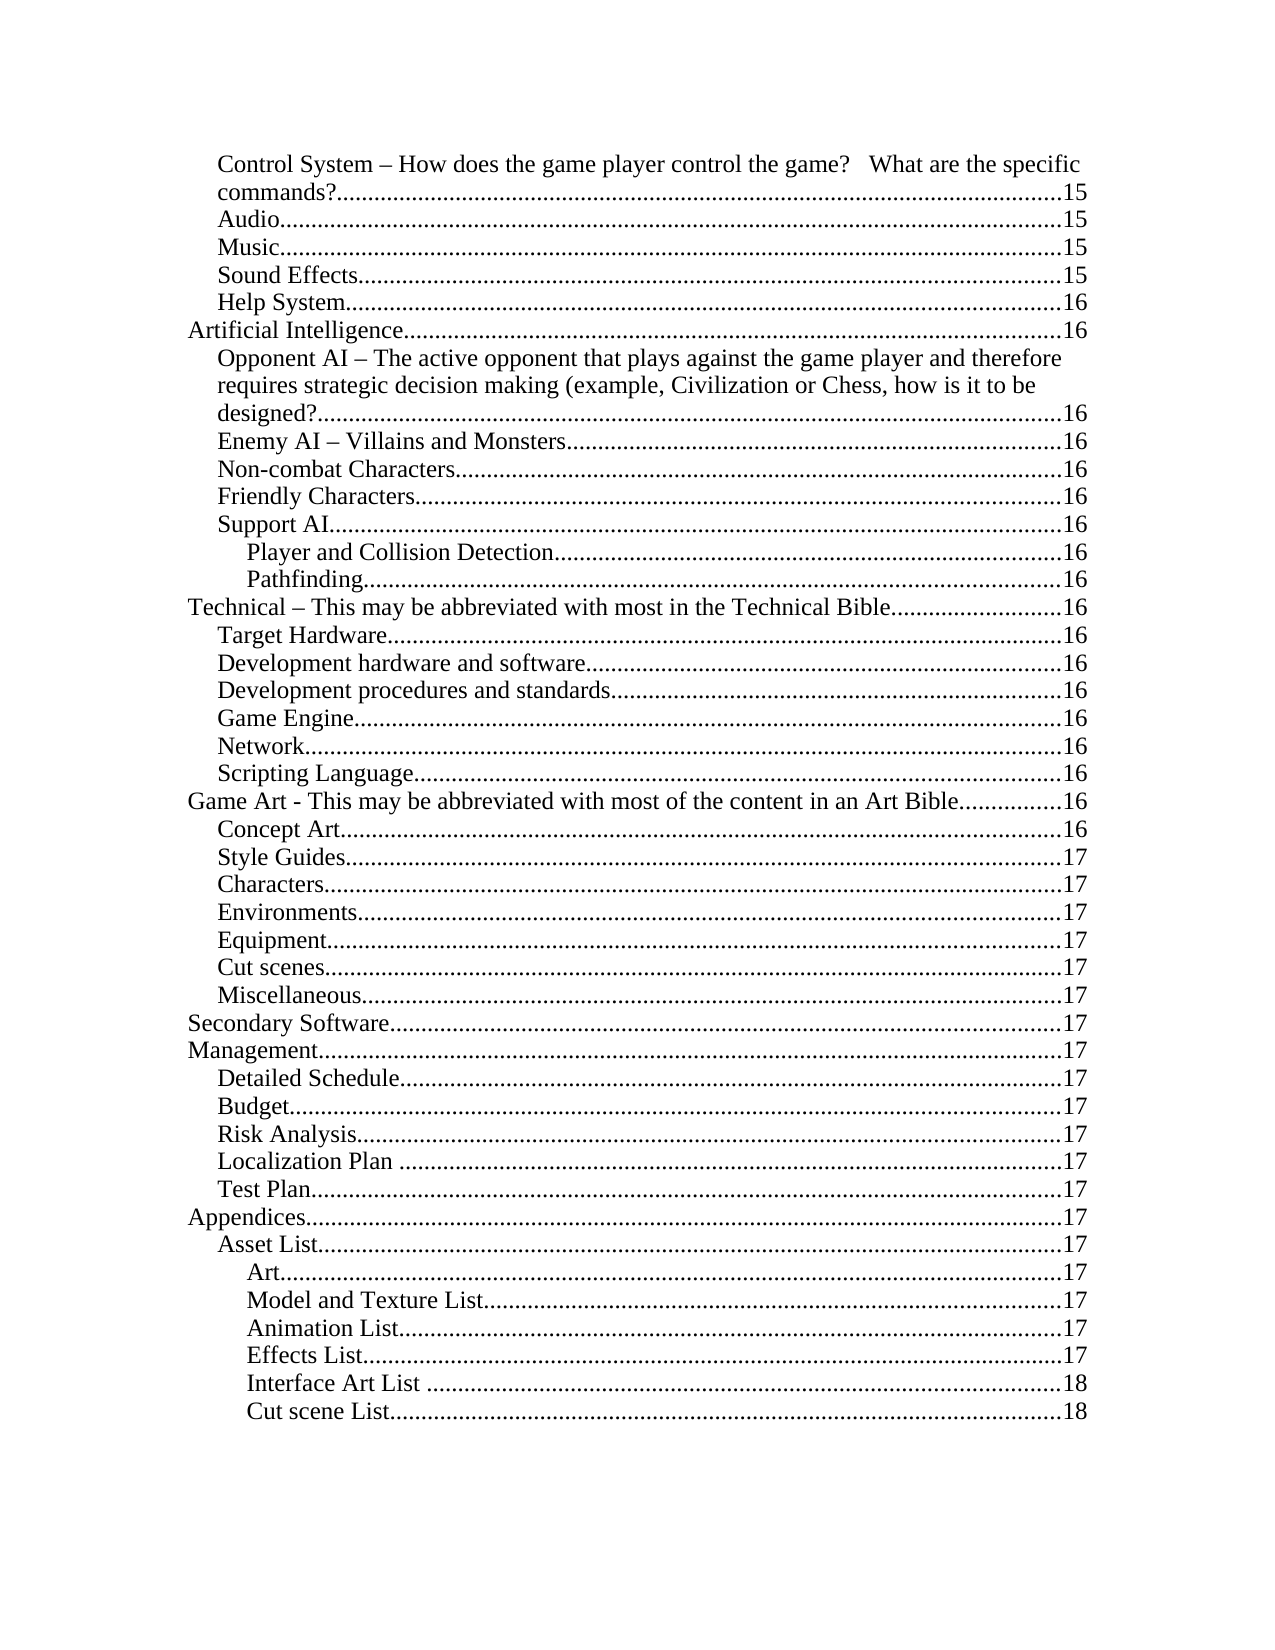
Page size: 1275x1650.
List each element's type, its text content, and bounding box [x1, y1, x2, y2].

text Budget 17 [217, 1092, 1087, 1120]
text Sound Effects 15 [217, 261, 1087, 288]
text Detailed Schedule 17 [217, 1064, 1087, 1092]
text Style Guides 17 [217, 843, 1087, 870]
text Development hardware and software 16 [217, 649, 1087, 676]
text Art 17 [246, 1258, 1087, 1286]
text Interface Art List 18 [246, 1369, 1087, 1397]
text Cut scene List 18 [246, 1397, 1087, 1424]
text Secondary Software 17 [187, 1009, 1087, 1037]
text Network 16 [217, 732, 1087, 759]
text Music 15 [217, 233, 1087, 261]
text Animation List 17 [246, 1314, 1087, 1341]
text Development procedures and standards 16 [217, 676, 1087, 704]
text Model and Texture List 17 [246, 1286, 1087, 1314]
text Risk Analysis 17 [217, 1120, 1087, 1147]
text Concept Art 16 [217, 815, 1087, 843]
text Game Engine 16 [217, 704, 1087, 732]
text Environments 17 [217, 898, 1087, 926]
text Test Plan 17 [217, 1175, 1087, 1203]
text Asset List 17 [217, 1231, 1087, 1258]
text Opponent AI – The active opponent that plays against the game player and therefore requires strategic decision making (example, Civilization or Chess, how is it to be designed? 16 [217, 344, 1087, 427]
text Player and Collision Detection 16 [246, 538, 1087, 566]
text Localization Plan 17 [217, 1147, 1087, 1175]
text Game Art - This may be abbreviated with most of the content in an Art Bible. 16 [187, 787, 1087, 815]
text Scripting Language 16 [217, 759, 1087, 787]
text Audio 15 [217, 205, 1087, 233]
text Equipment 17 [217, 926, 1087, 953]
text Support AI 16 [217, 510, 1087, 538]
text Management 17 [187, 1037, 1087, 1064]
text Friendly Characters 16 [217, 482, 1087, 510]
text Pathfinding 16 [246, 566, 1087, 593]
text Effects List 17 [246, 1341, 1087, 1369]
text Non-combat Characters 16 [217, 455, 1087, 482]
text Target Hardware 16 [217, 621, 1087, 649]
text Appendices 17 [187, 1203, 1087, 1231]
text Technical – This may be abbreviated with most in the Technical Bible. 16 [187, 593, 1087, 621]
text Artificial Intelligence 16 [187, 316, 1087, 344]
text Miscellaneous 17 [217, 981, 1087, 1009]
text Characters 17 [217, 870, 1087, 898]
text Control System – How does the game player control the game? What are the specific commands? 15 [217, 150, 1087, 205]
text Enemy AI – Villains and Monsters 16 [217, 427, 1087, 455]
text Cut scenes 17 [217, 953, 1087, 981]
text Help System 16 [217, 288, 1087, 316]
